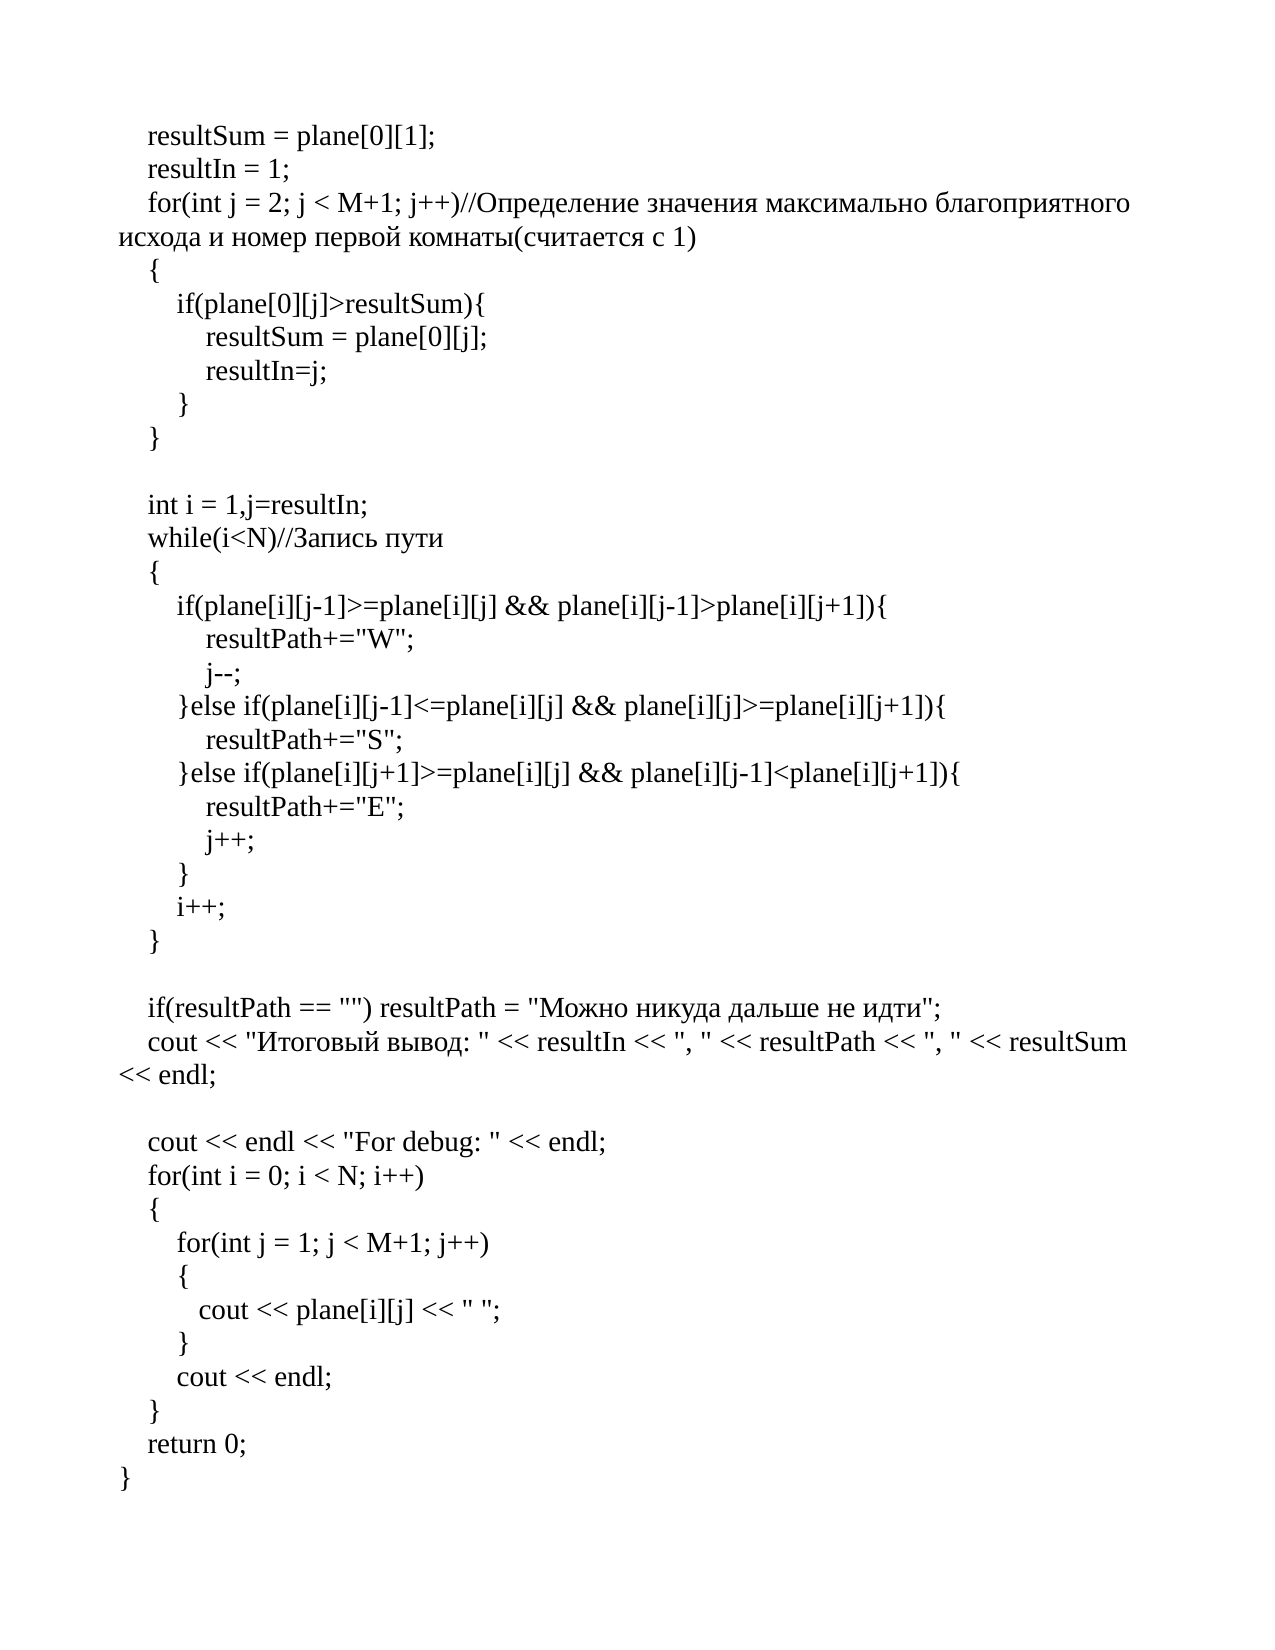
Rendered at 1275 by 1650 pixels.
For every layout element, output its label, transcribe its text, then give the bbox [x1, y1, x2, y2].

text cout << endl << "For debug: " << endl; [118, 1124, 1157, 1158]
text } [118, 923, 1157, 957]
text } [118, 1326, 1157, 1359]
text if(plane[0][j]>resultSum){ [118, 286, 1157, 319]
text resultPath+="S"; [118, 722, 1157, 755]
text j--; [118, 655, 1157, 688]
text } [118, 856, 1157, 889]
text { [118, 1258, 1157, 1292]
text } [118, 1393, 1157, 1426]
text j++; [118, 822, 1157, 856]
text for(int j = 1; j < M+1; j++) [118, 1225, 1157, 1258]
text resultPath+="W"; [118, 621, 1157, 655]
text { [118, 1191, 1157, 1225]
text while(i<N)//Запись пути [118, 521, 1157, 554]
text if(resultPath == "") resultPath = "Можно никуда дальше не идти"; [118, 990, 1157, 1024]
text cout << plane[i][j] << " "; [118, 1292, 1157, 1326]
text } [118, 386, 1157, 420]
text resultPath+="E"; [118, 789, 1157, 822]
text } [118, 420, 1157, 453]
text resultIn = 1; [118, 152, 1157, 185]
text cout << "Итоговый вывод: " << resultIn << ", " << resultPath << ", " << resultSum << endl; [118, 1024, 1157, 1091]
text for(int j = 2; j < M+1; j++)//Определение значения максимально благоприятного исхода и номер первой комнаты(считается с 1) [118, 185, 1157, 252]
text resultSum = plane[0][j]; [118, 319, 1157, 353]
text resultIn=j; [118, 353, 1157, 386]
text { [118, 252, 1157, 286]
text resultSum = plane[0][1]; [118, 118, 1157, 152]
text int i = 1,j=resultIn; [118, 487, 1157, 521]
text }else if(plane[i][j-1]<=plane[i][j] && plane[i][j]>=plane[i][j+1]){ [118, 688, 1157, 722]
text { [118, 554, 1157, 588]
text } [118, 1460, 1157, 1493]
text return 0; [118, 1426, 1157, 1460]
text }else if(plane[i][j+1]>=plane[i][j] && plane[i][j-1]<plane[i][j+1]){ [118, 755, 1157, 789]
text cout << endl; [118, 1359, 1157, 1393]
text if(plane[i][j-1]>=plane[i][j] && plane[i][j-1]>plane[i][j+1]){ [118, 588, 1157, 621]
text for(int i = 0; i < N; i++) [118, 1158, 1157, 1191]
text i++; [118, 889, 1157, 923]
